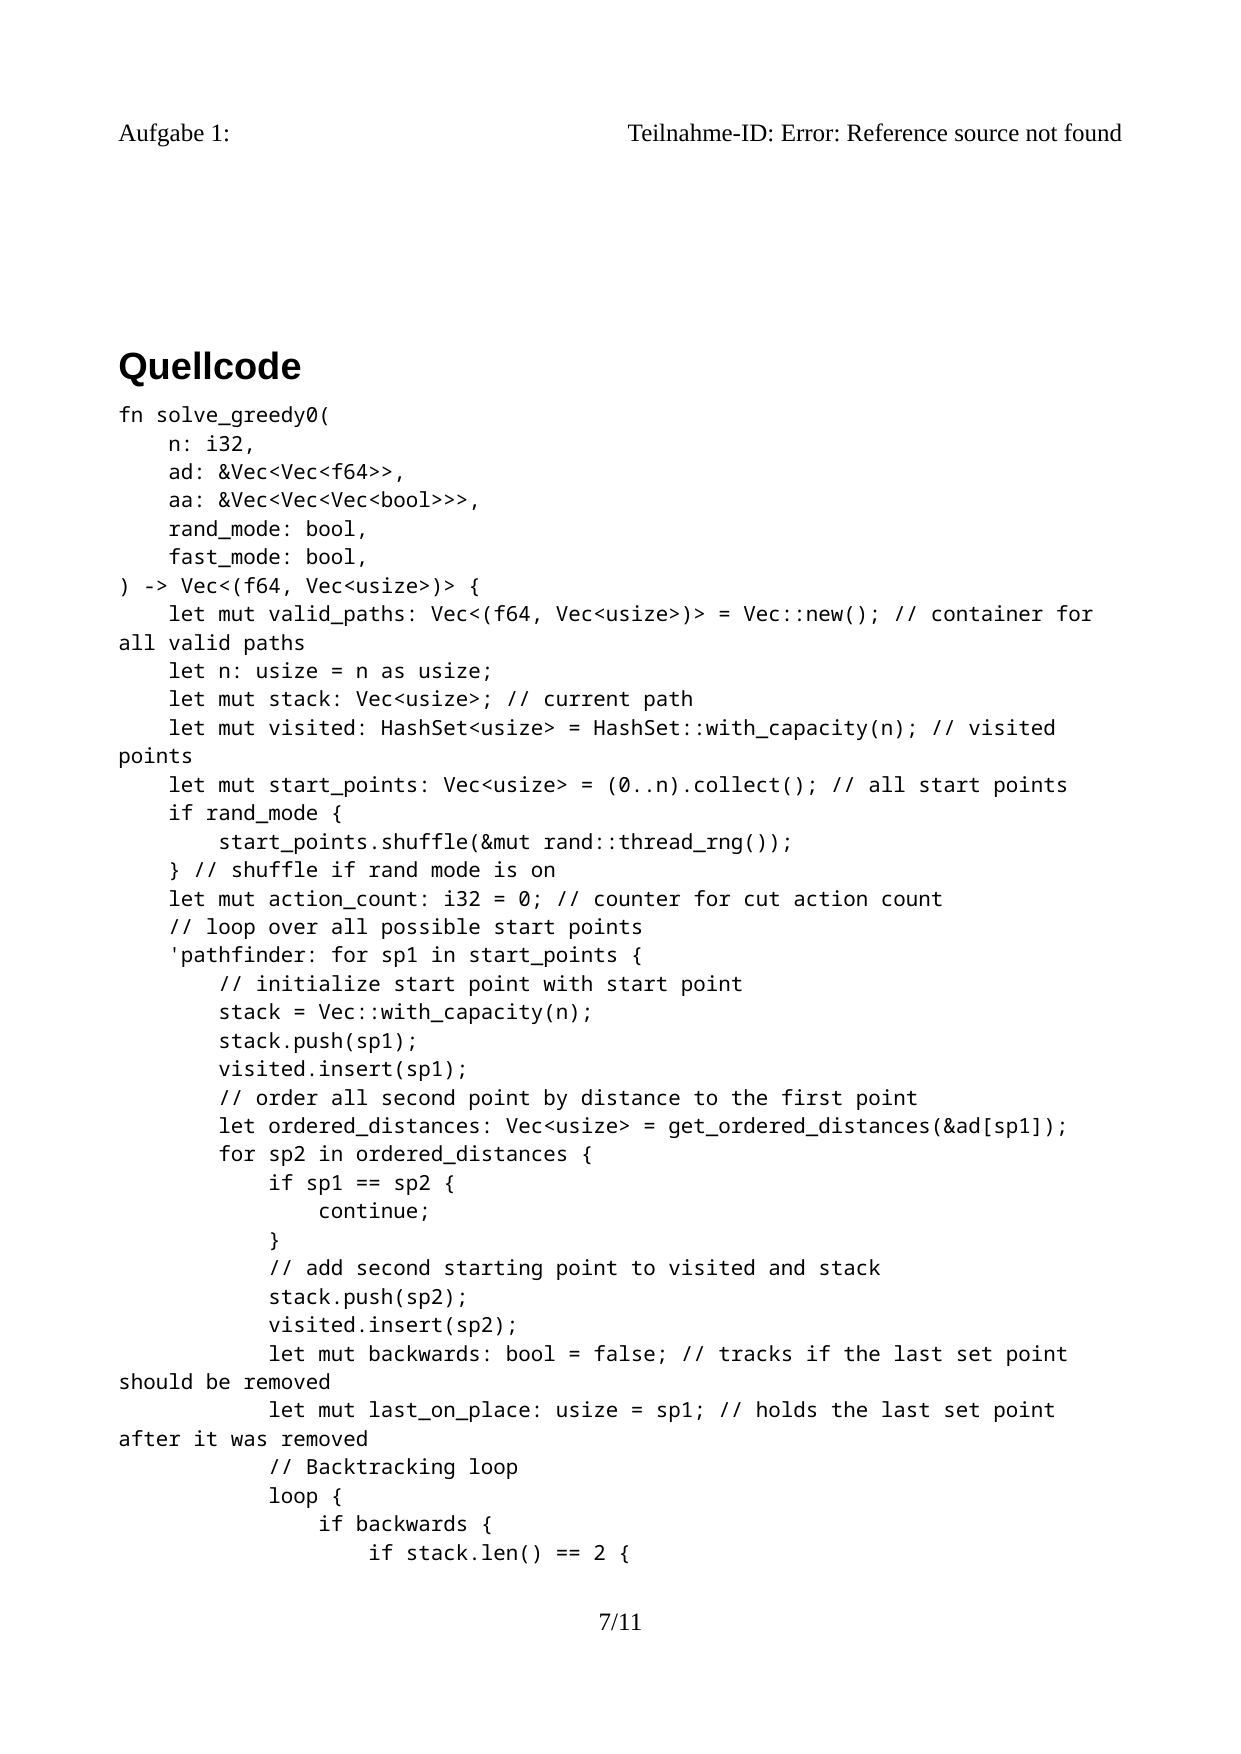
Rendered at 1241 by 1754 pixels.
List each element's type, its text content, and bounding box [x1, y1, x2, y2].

text let mut valid_paths: Vec<(f64, Vec<usize>)> = Vec::new(); // container for all valid paths [118, 599, 1122, 656]
text if backwards { [118, 1509, 1122, 1538]
text // loop over all possible start points [118, 912, 1122, 941]
text // Backtracking loop [118, 1452, 1122, 1481]
text let mut backwards: bool = false; // tracks if the last set point should be removed [118, 1339, 1122, 1396]
text n: i32, [118, 429, 1122, 457]
text start_points.shuffle(&mut rand::thread_rng()); [118, 827, 1122, 855]
text } // shuffle if rand mode is on [118, 855, 1122, 884]
text stack.push(sp1); [118, 1026, 1122, 1054]
subtitle Quellcode [118, 344, 1122, 388]
text } [118, 1225, 1122, 1253]
text let mut stack: Vec<usize>; // current path [118, 684, 1122, 713]
text continue; [118, 1196, 1122, 1225]
text aa: &Vec<Vec<Vec<bool>>>, [118, 486, 1122, 514]
text if sp1 == sp2 { [118, 1168, 1122, 1196]
text // order all second point by distance to the first point [118, 1083, 1122, 1111]
text // initialize start point with start point [118, 969, 1122, 997]
text visited.insert(sp1); [118, 1054, 1122, 1083]
text 'pathfinder: for sp1 in start_points { [118, 941, 1122, 969]
text stack = Vec::with_capacity(n); [118, 997, 1122, 1026]
text let n: usize = n as usize; [118, 656, 1122, 684]
text let mut action_count: i32 = 0; // counter for cut action count [118, 884, 1122, 912]
text let mut visited: HashSet<usize> = HashSet::with_capacity(n); // visited points [118, 713, 1122, 770]
text fast_mode: bool, [118, 542, 1122, 571]
text // add second starting point to visited and stack [118, 1253, 1122, 1282]
text let mut start_points: Vec<usize> = (0..n).collect(); // all start points [118, 770, 1122, 798]
text stack.push(sp2); [118, 1282, 1122, 1310]
text visited.insert(sp2); [118, 1310, 1122, 1339]
text rand_mode: bool, [118, 514, 1122, 542]
text if rand_mode { [118, 798, 1122, 827]
text ad: &Vec<Vec<f64>>, [118, 457, 1122, 486]
text if stack.len() == 2 { [118, 1538, 1122, 1566]
text let mut last_on_place: usize = sp1; // holds the last set point after it was removed [118, 1396, 1122, 1452]
text loop { [118, 1481, 1122, 1509]
text for sp2 in ordered_distances { [118, 1139, 1122, 1168]
text let ordered_distances: Vec<usize> = get_ordered_distances(&ad[sp1]); [118, 1111, 1122, 1139]
text ) -> Vec<(f64, Vec<usize>)> { [118, 571, 1122, 599]
text fn solve_greedy0( [118, 400, 1122, 429]
